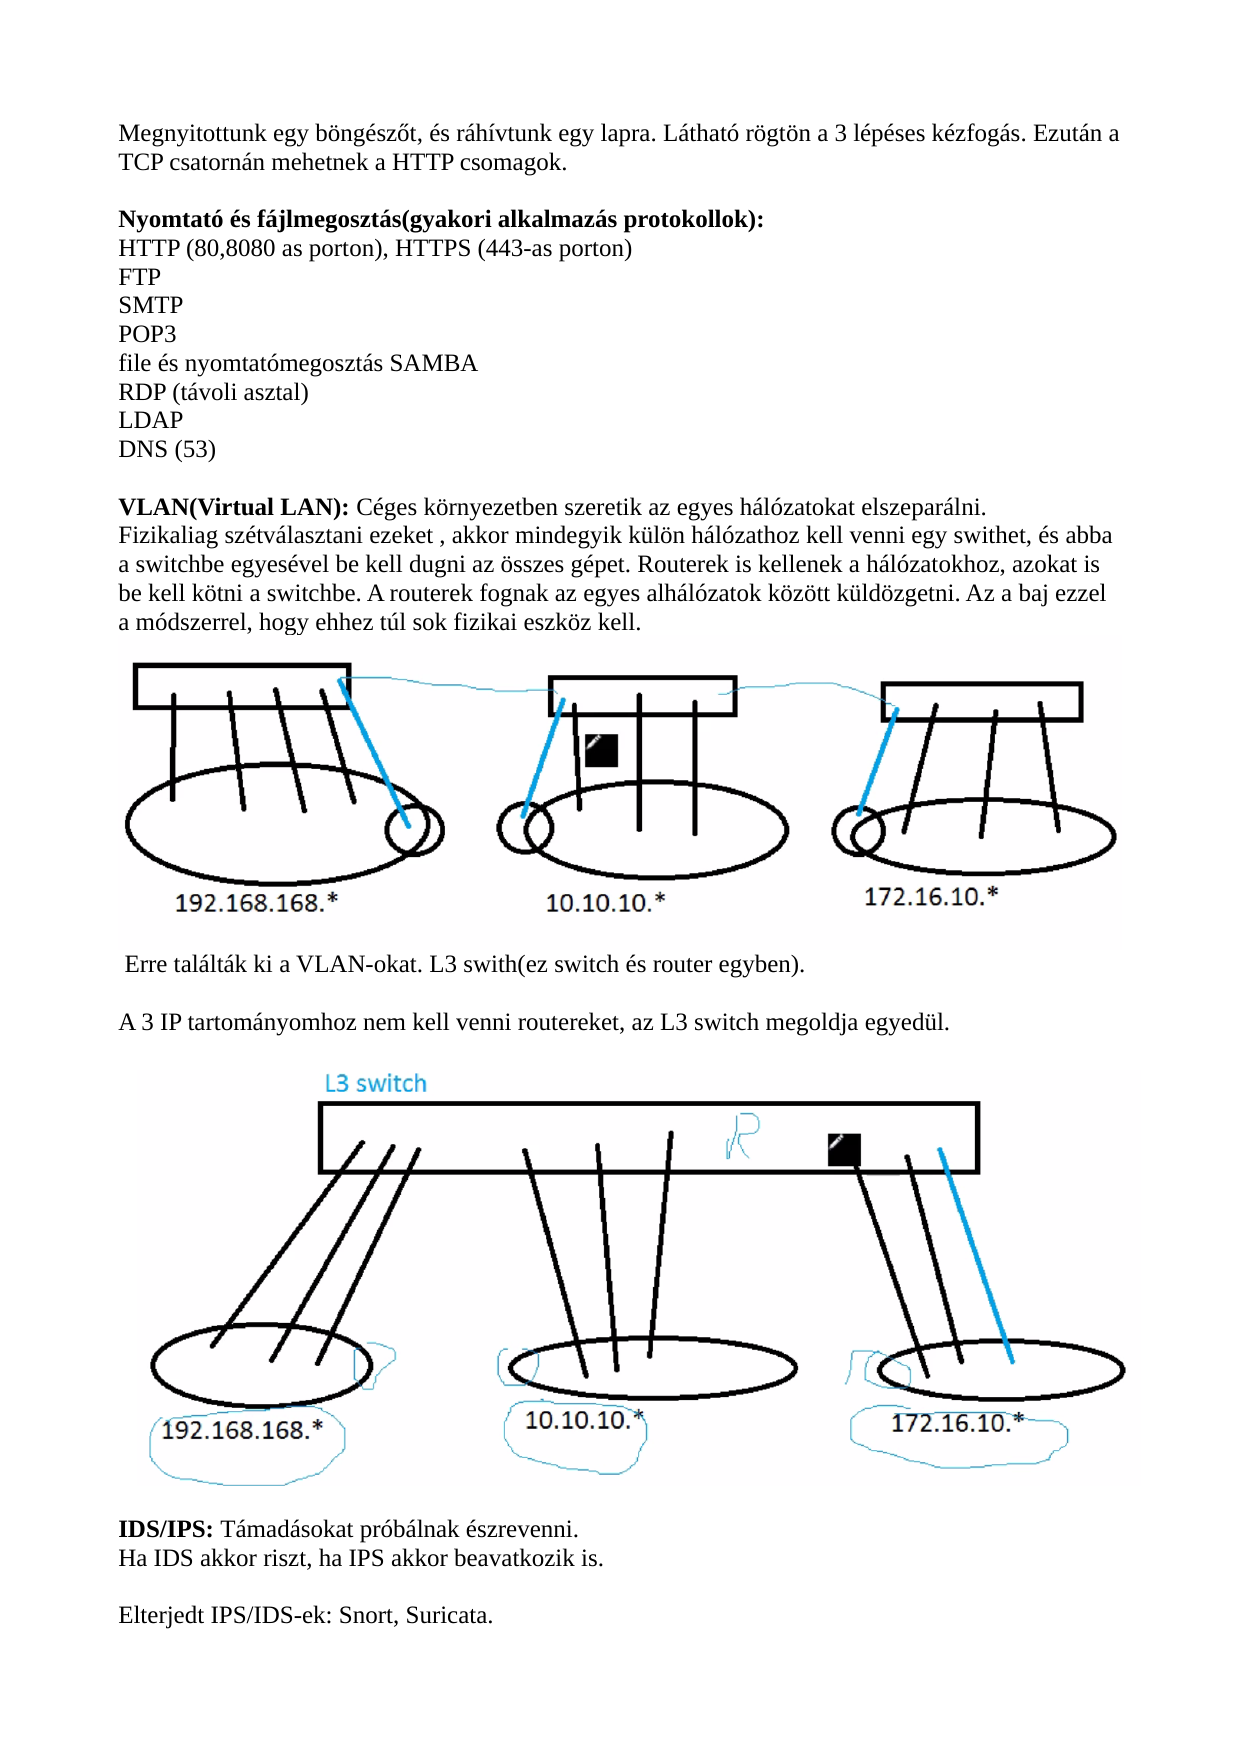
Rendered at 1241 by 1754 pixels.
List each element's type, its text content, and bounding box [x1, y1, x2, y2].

text VLAN(Virtual LAN): Céges környezetben szeretik az egyes hálózatokat elszeparálni. [118, 492, 1122, 521]
text IDS/IPS: Támadásokat próbálnak észrevenni. [118, 1514, 1122, 1543]
text Fizikaliag szétválasztani ezeket , akkor mindegyik külön hálózathoz kell venni egy swithet, és abba a switchbe egyesével be kell dugni az összes gépet. Routerek is kellenek a hálózatokhoz, azokat is be kell kötni a switchbe. A routerek fognak az egyes alhálózatok között küldözgetni. Az a baj ezzel a módszerrel, hogy ehhez túl sok fizikai eszköz kell. [118, 521, 1122, 635]
text Megnyitottunk egy böngészőt, és ráhívtunk egy lapra. Látható rögtön a 3 lépéses kézfogás. Ezután a TCP csatornán mehetnek a HTTP csomagok. [118, 118, 1122, 176]
text SMTP [118, 291, 1122, 319]
text Erre találták ki a VLAN-okat. L3 swith(ez switch és router egyben). [118, 950, 1122, 978]
text RDP (távoli asztal) [118, 377, 1122, 406]
text LDAP [118, 406, 1122, 434]
text A 3 IP tartományomhoz nem kell venni routereket, az L3 switch megoldja egyedül. [118, 1007, 1122, 1036]
text HTTP (80,8080 as porton), HTTPS (443-as porton) [118, 233, 1122, 262]
text POP3 [118, 319, 1122, 348]
text Ha IDS akkor riszt, ha IPS akkor beavatkozik is. [118, 1543, 1122, 1571]
text file és nyomtatómegosztás SAMBA [118, 348, 1122, 377]
text FTP [118, 262, 1122, 291]
picture [118, 635, 1123, 950]
text Elterjedt IPS/IDS-ek: Snort, Suricata. [118, 1600, 1122, 1629]
picture [136, 1070, 1141, 1486]
text Nyomtató és fájlmegosztás(gyakori alkalmazás protokollok): [118, 204, 1122, 233]
text DNS (53) [118, 434, 1122, 463]
